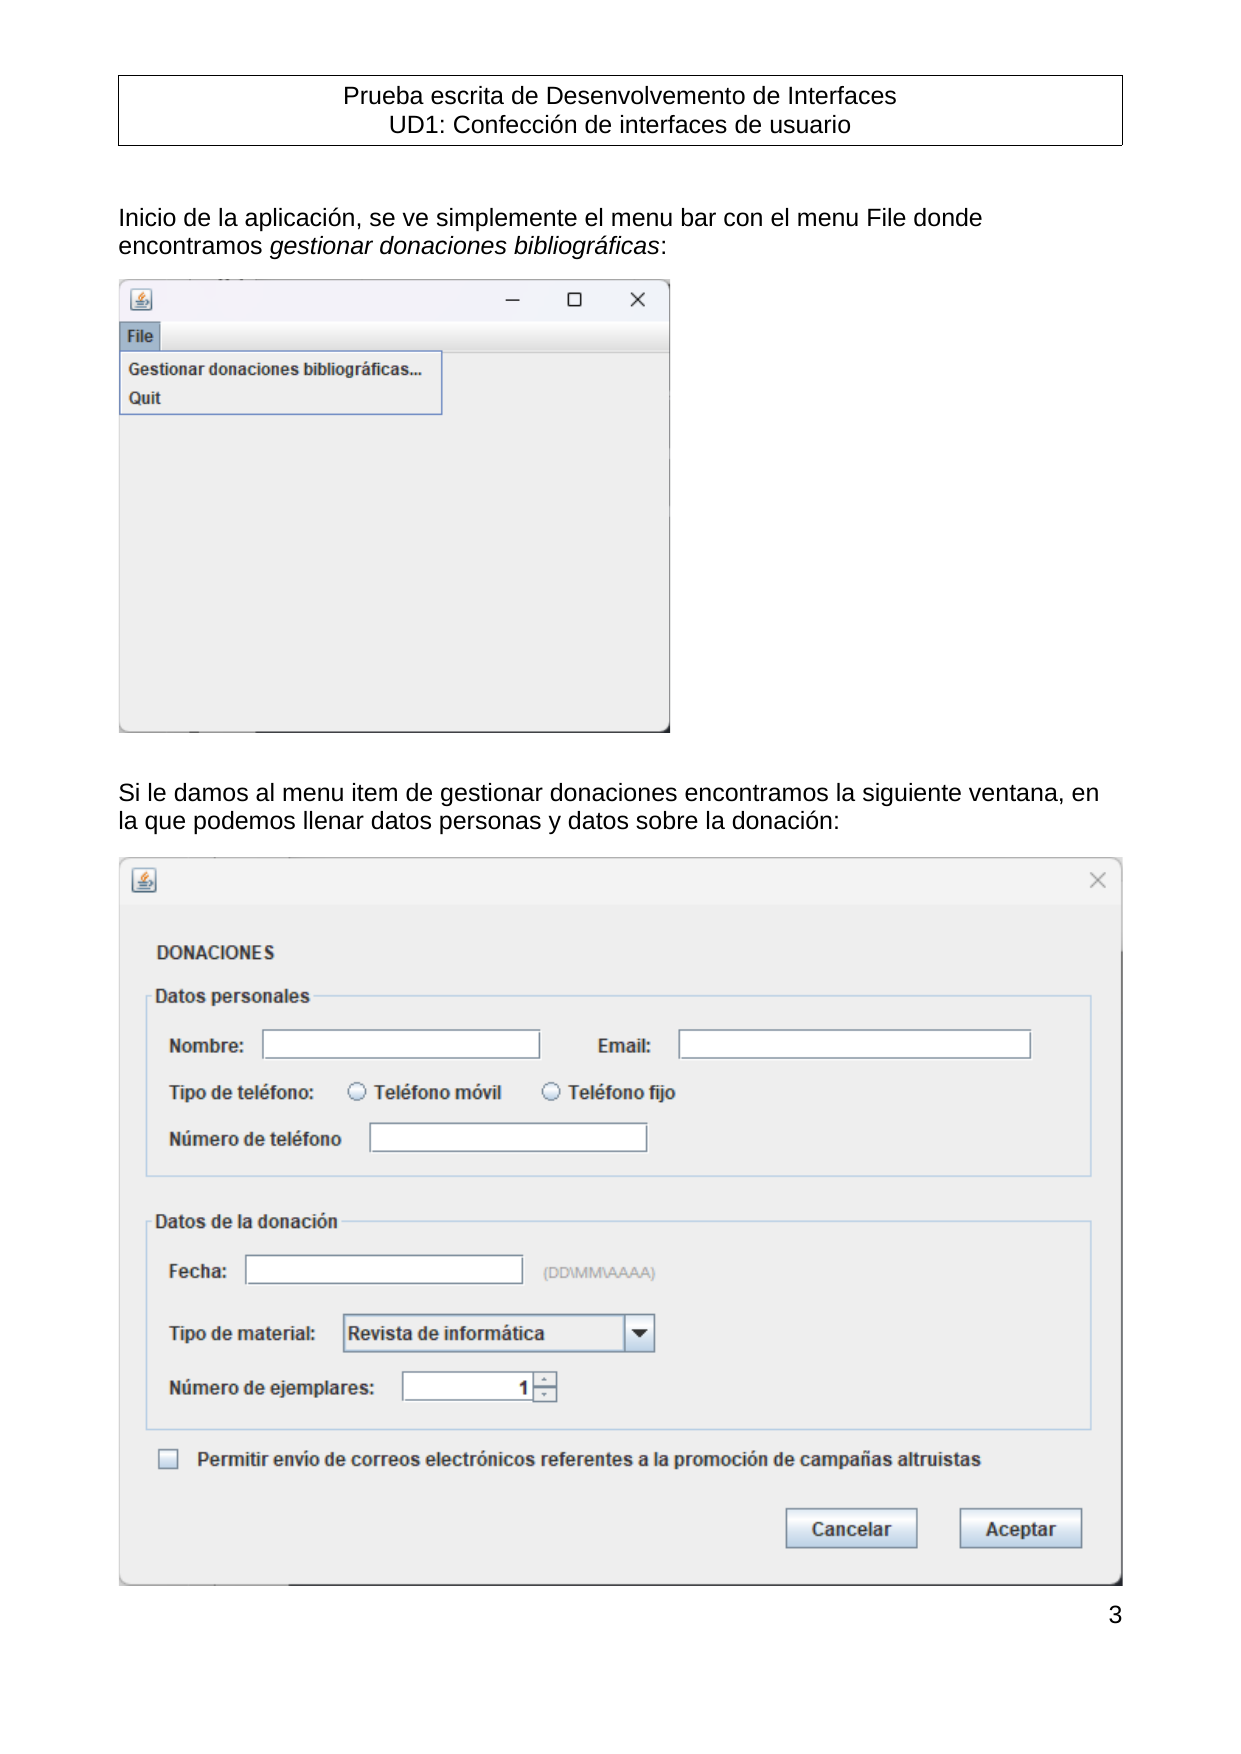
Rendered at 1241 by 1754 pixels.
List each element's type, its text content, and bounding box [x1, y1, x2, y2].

picture [118, 279, 671, 733]
text Si le damos al menu item de gestionar donaciones encontramos la siguiente ventana, en la que podemos llenar datos personas y datos sobre la donación: [118, 777, 1122, 835]
picture [118, 857, 1123, 1586]
text Inicio de la aplicación, se ve simplemente el menu bar con el menu File donde encontramos gestionar donaciones bibliográficas: [118, 202, 1122, 260]
